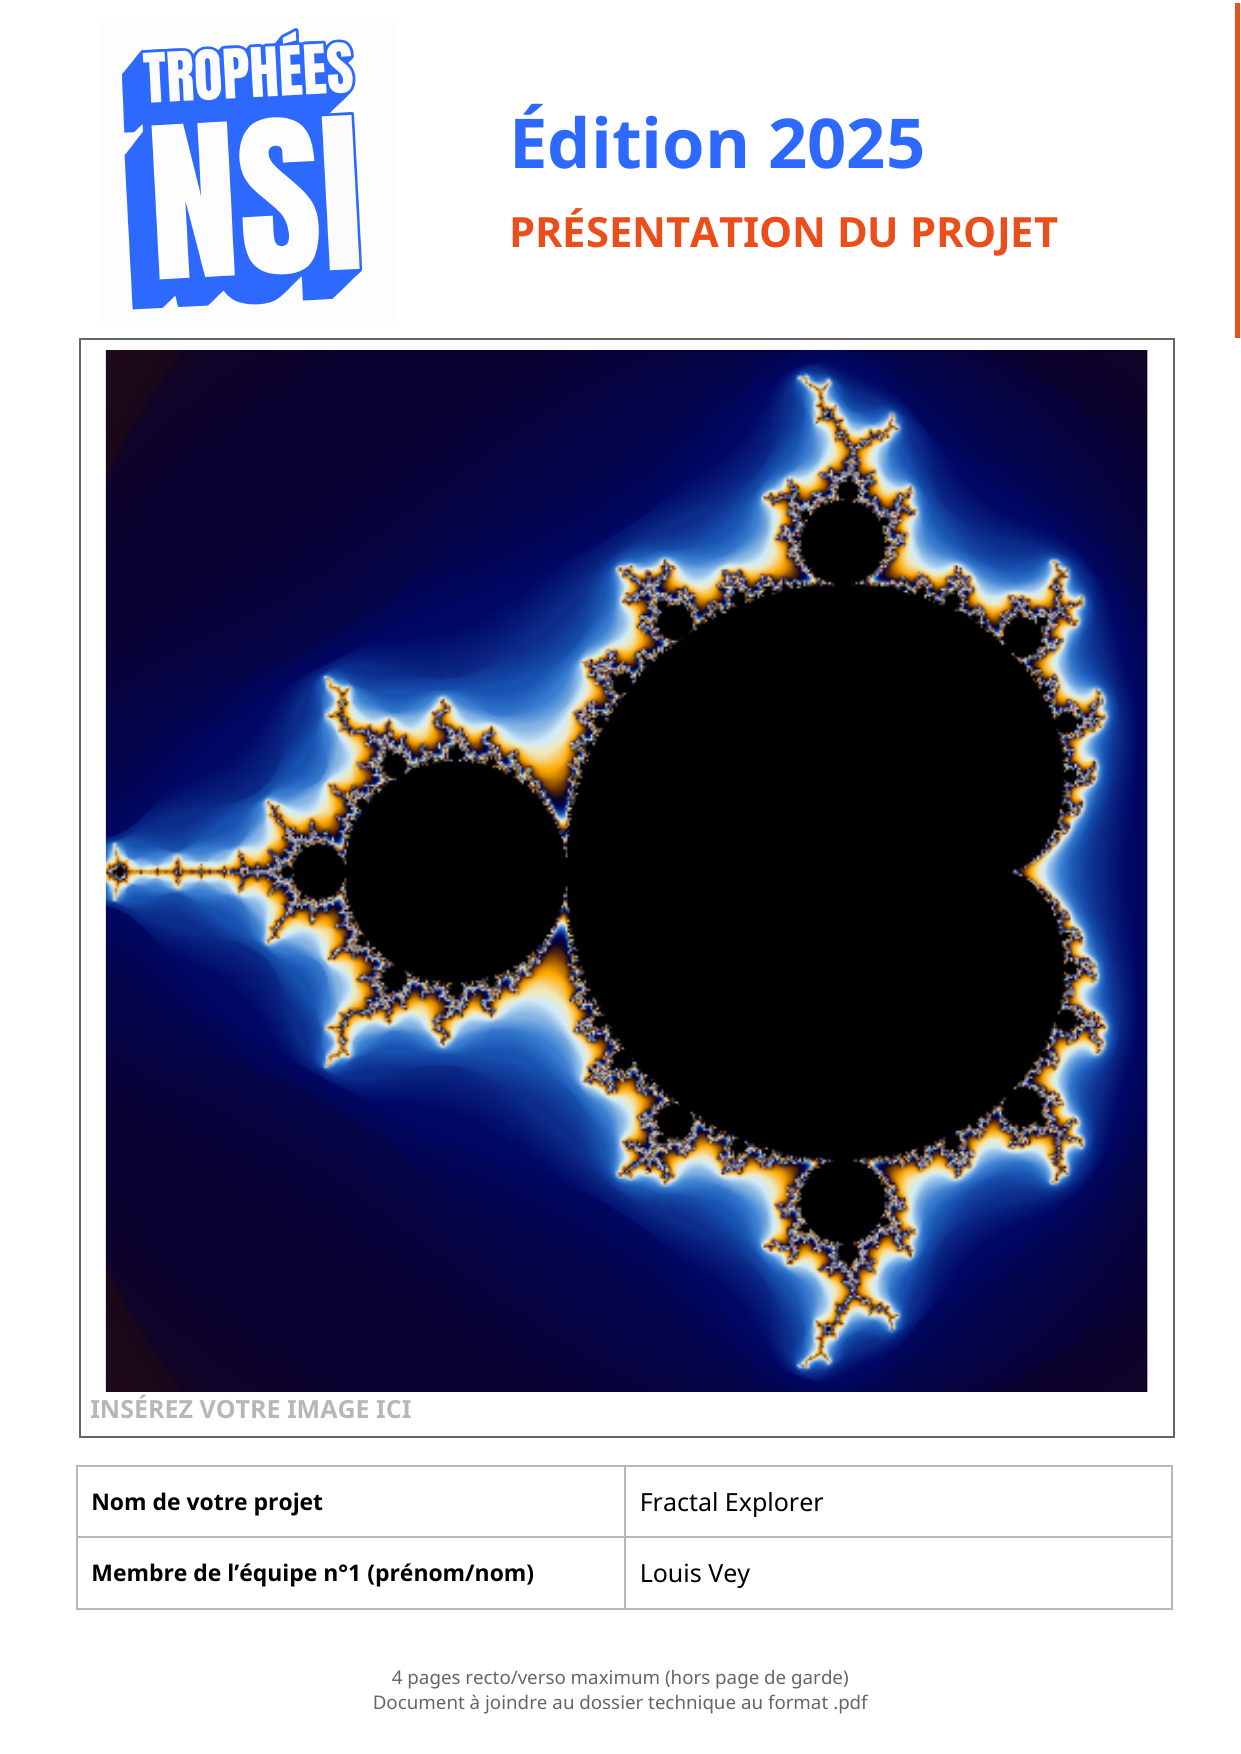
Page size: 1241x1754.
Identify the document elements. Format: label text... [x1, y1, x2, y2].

table_header Fractal Explorer [626, 1467, 1171, 1536]
table_header Nom de votre projet [78, 1467, 624, 1536]
table_header INSÉREZ VOTRE IMAGE ICI [81, 340, 1173, 1436]
picture [101, 22, 397, 322]
table_header Édition 2025 PRÉSENTATION DU PROJET [498, 8, 1235, 335]
picture [105, 350, 1148, 1392]
table_cell Louis Vey [626, 1538, 1171, 1607]
table_cell Membre de l’équipe n°1 (prénom/nom) [78, 1538, 624, 1607]
table_header [3, 8, 496, 335]
